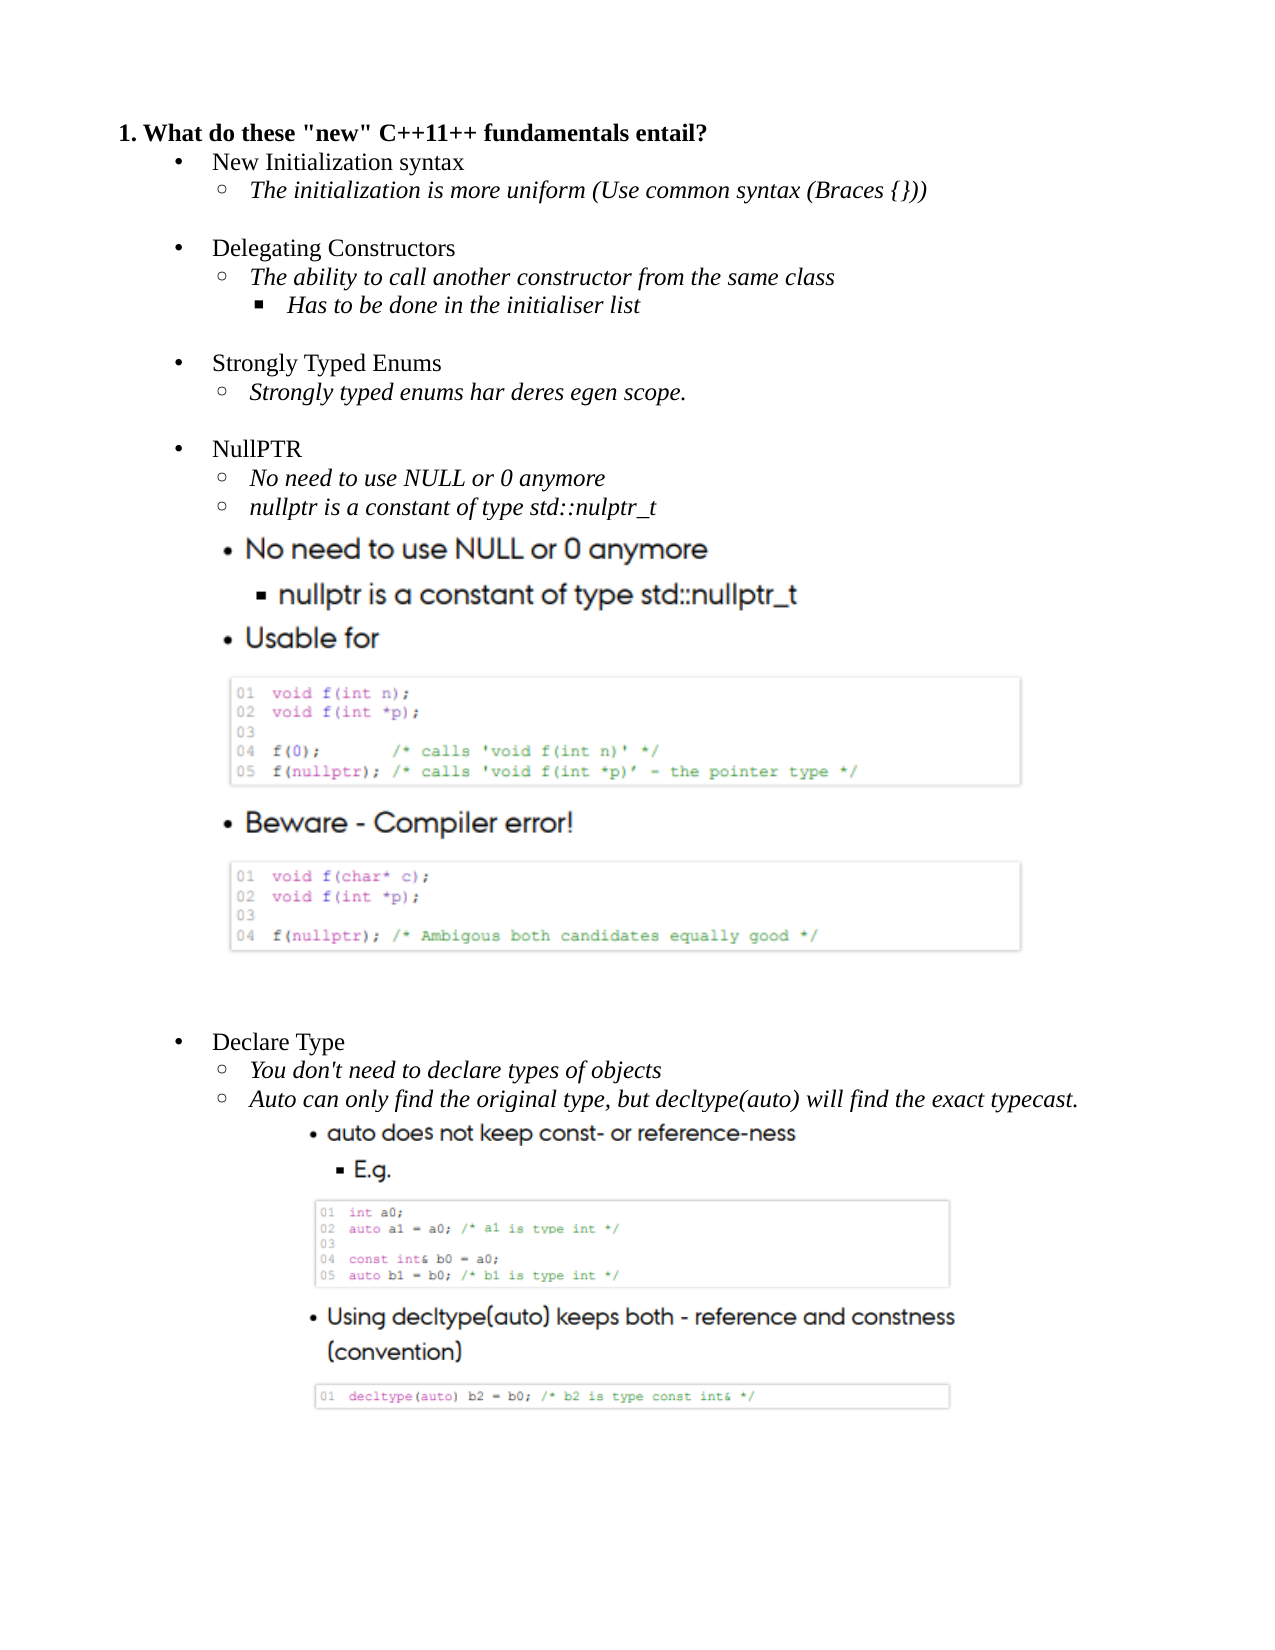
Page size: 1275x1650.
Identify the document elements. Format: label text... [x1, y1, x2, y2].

list Has to be done in the initialiser list [249, 291, 1157, 319]
list No need to use NULL or 0 anymore [212, 463, 1157, 492]
list New Initialization syntax [174, 147, 1157, 176]
list Auto can only find the original type, but decltype(auto) will find the exact typecast. [212, 1084, 1157, 1113]
text 1. What do these "new" C++11++ fundamentals entail? [118, 118, 1157, 147]
list The initialization is more uniform (Use common syntax (Braces {})) [212, 176, 1157, 204]
list NullPTR [174, 434, 1157, 463]
list You don't need to declare types of objects [212, 1055, 1157, 1084]
list Strongly Typed Enums [174, 348, 1157, 377]
list The ability to call another constructor from the same class [212, 262, 1157, 291]
list nullptr is a constant of type std::nulptr_t [212, 492, 1157, 521]
list Delegating Constructors [174, 233, 1157, 262]
list Declare Type [174, 1027, 1157, 1055]
picture [295, 1112, 980, 1423]
list Strongly typed enums har deres egen scope. [212, 377, 1157, 406]
picture [213, 520, 1062, 969]
